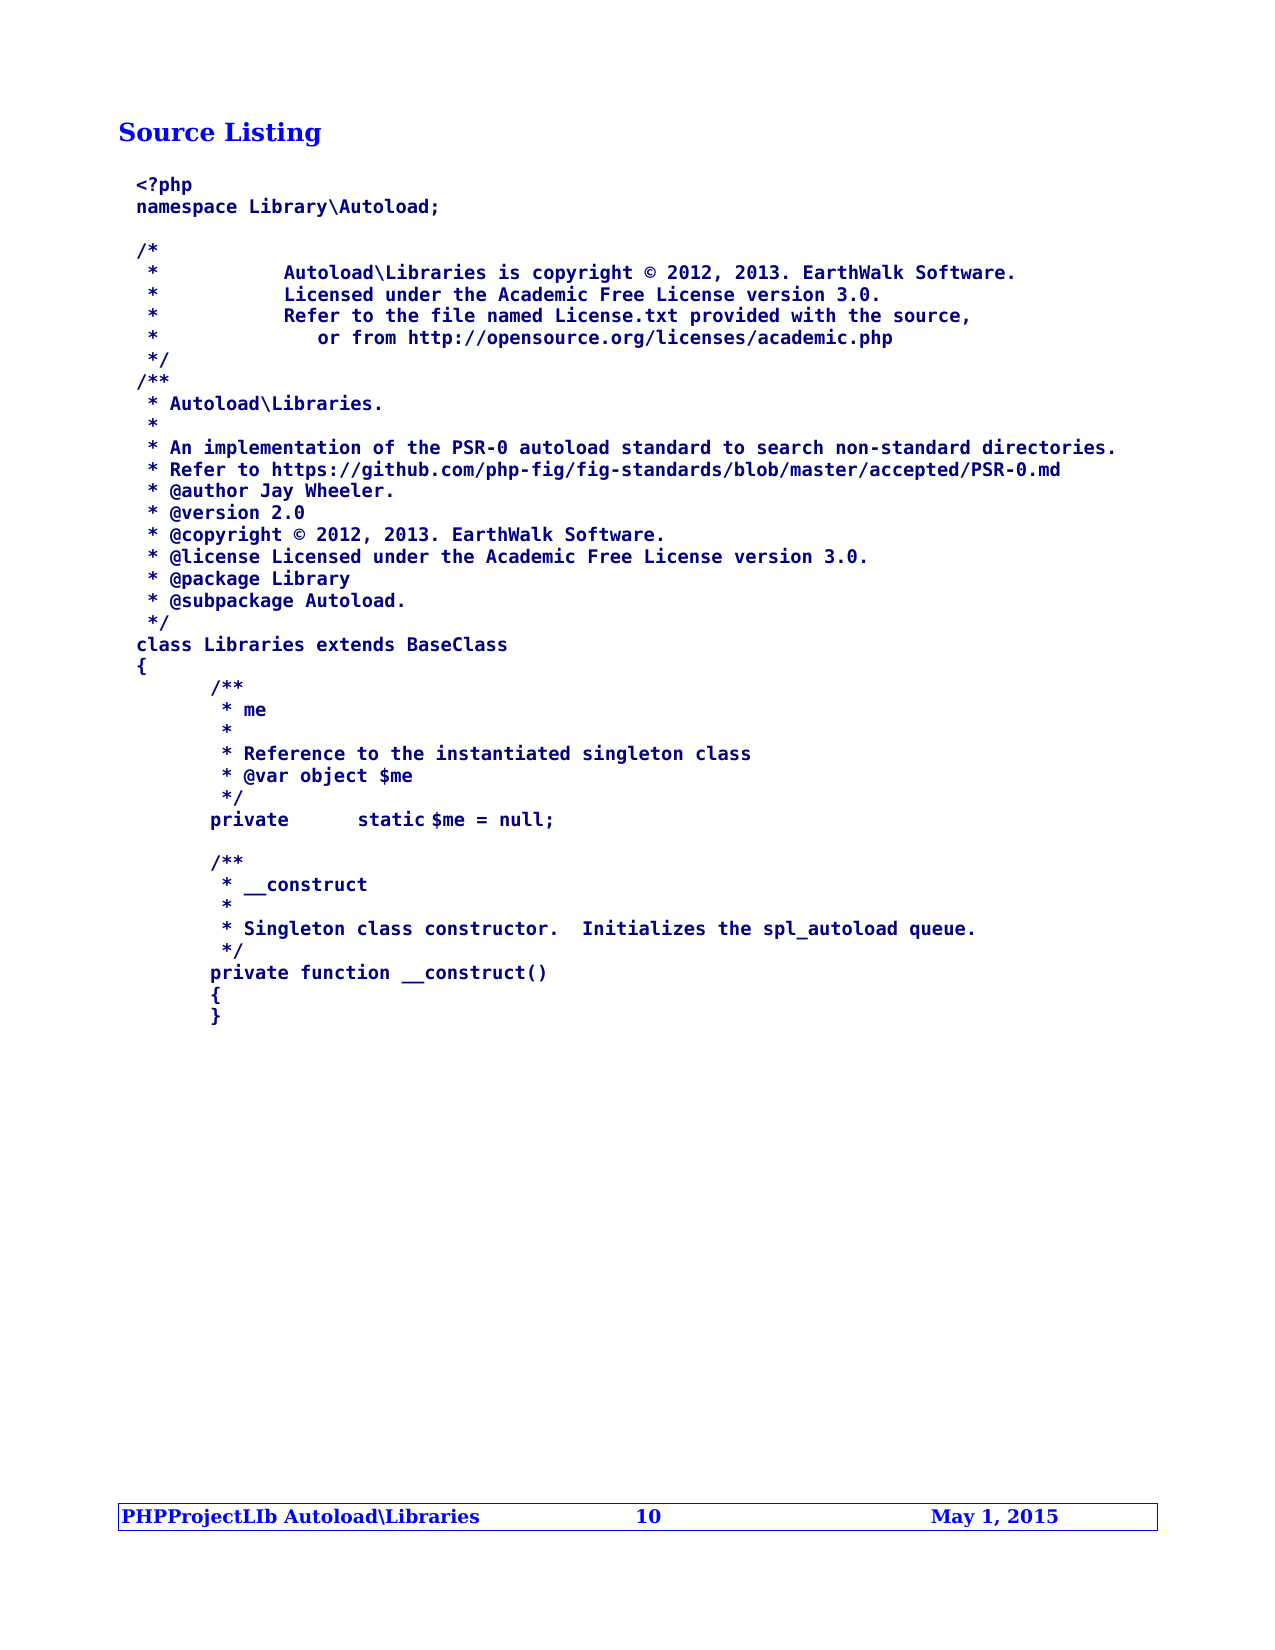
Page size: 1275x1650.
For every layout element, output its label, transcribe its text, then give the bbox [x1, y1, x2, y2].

list private static $me = null; [136, 808, 1157, 830]
list * Reference to the instantiated singleton class [136, 743, 1157, 765]
list */ [136, 612, 1157, 633]
list /** [136, 852, 1157, 874]
list * me [136, 699, 1157, 721]
list * @license Licensed under the Academic Free License version 3.0. [136, 546, 1157, 568]
list * __construct [136, 874, 1157, 896]
list * Singleton class constructor. Initializes the spl_autoload queue. [136, 918, 1157, 940]
list /* [136, 240, 1157, 262]
list * @copyright © 2012, 2013. EarthWalk Software. [136, 524, 1157, 546]
list * Autoload\Libraries is copyright © 2012, 2013. EarthWalk Software. [136, 262, 1157, 283]
list * @author Jay Wheeler. [136, 480, 1157, 502]
list * @version 2.0 [136, 502, 1157, 524]
list * @var object $me [136, 765, 1157, 787]
list * Refer to the file named License.txt provided with the source, [136, 305, 1157, 327]
list * [136, 896, 1157, 918]
list * @package Library [136, 568, 1157, 590]
list * or from http://opensource.org/licenses/academic.php [136, 327, 1157, 349]
list * Autoload\Libraries. [136, 393, 1157, 415]
list * [136, 415, 1157, 437]
list * An implementation of the PSR-0 autoload standard to search non-standard directories. [136, 437, 1157, 458]
list */ [136, 787, 1157, 808]
title Source Listing [118, 118, 1157, 147]
list { [136, 655, 1157, 677]
list */ [136, 940, 1157, 962]
list <?php [136, 174, 1157, 196]
list * [136, 721, 1157, 743]
list * @subpackage Autoload. [136, 590, 1157, 612]
list namespace Library\Autoload; [136, 196, 1157, 218]
list * Refer to https://github.com/php-fig/fig-standards/blob/master/accepted/PSR-0.md [136, 458, 1157, 480]
list * Licensed under the Academic Free License version 3.0. [136, 283, 1157, 305]
list class Libraries extends BaseClass [136, 633, 1157, 655]
list { [136, 983, 1157, 1005]
list */ [136, 349, 1157, 371]
list private function __construct() [136, 962, 1157, 983]
list /** [136, 677, 1157, 699]
list /** [136, 371, 1157, 393]
list } [136, 1005, 1157, 1027]
